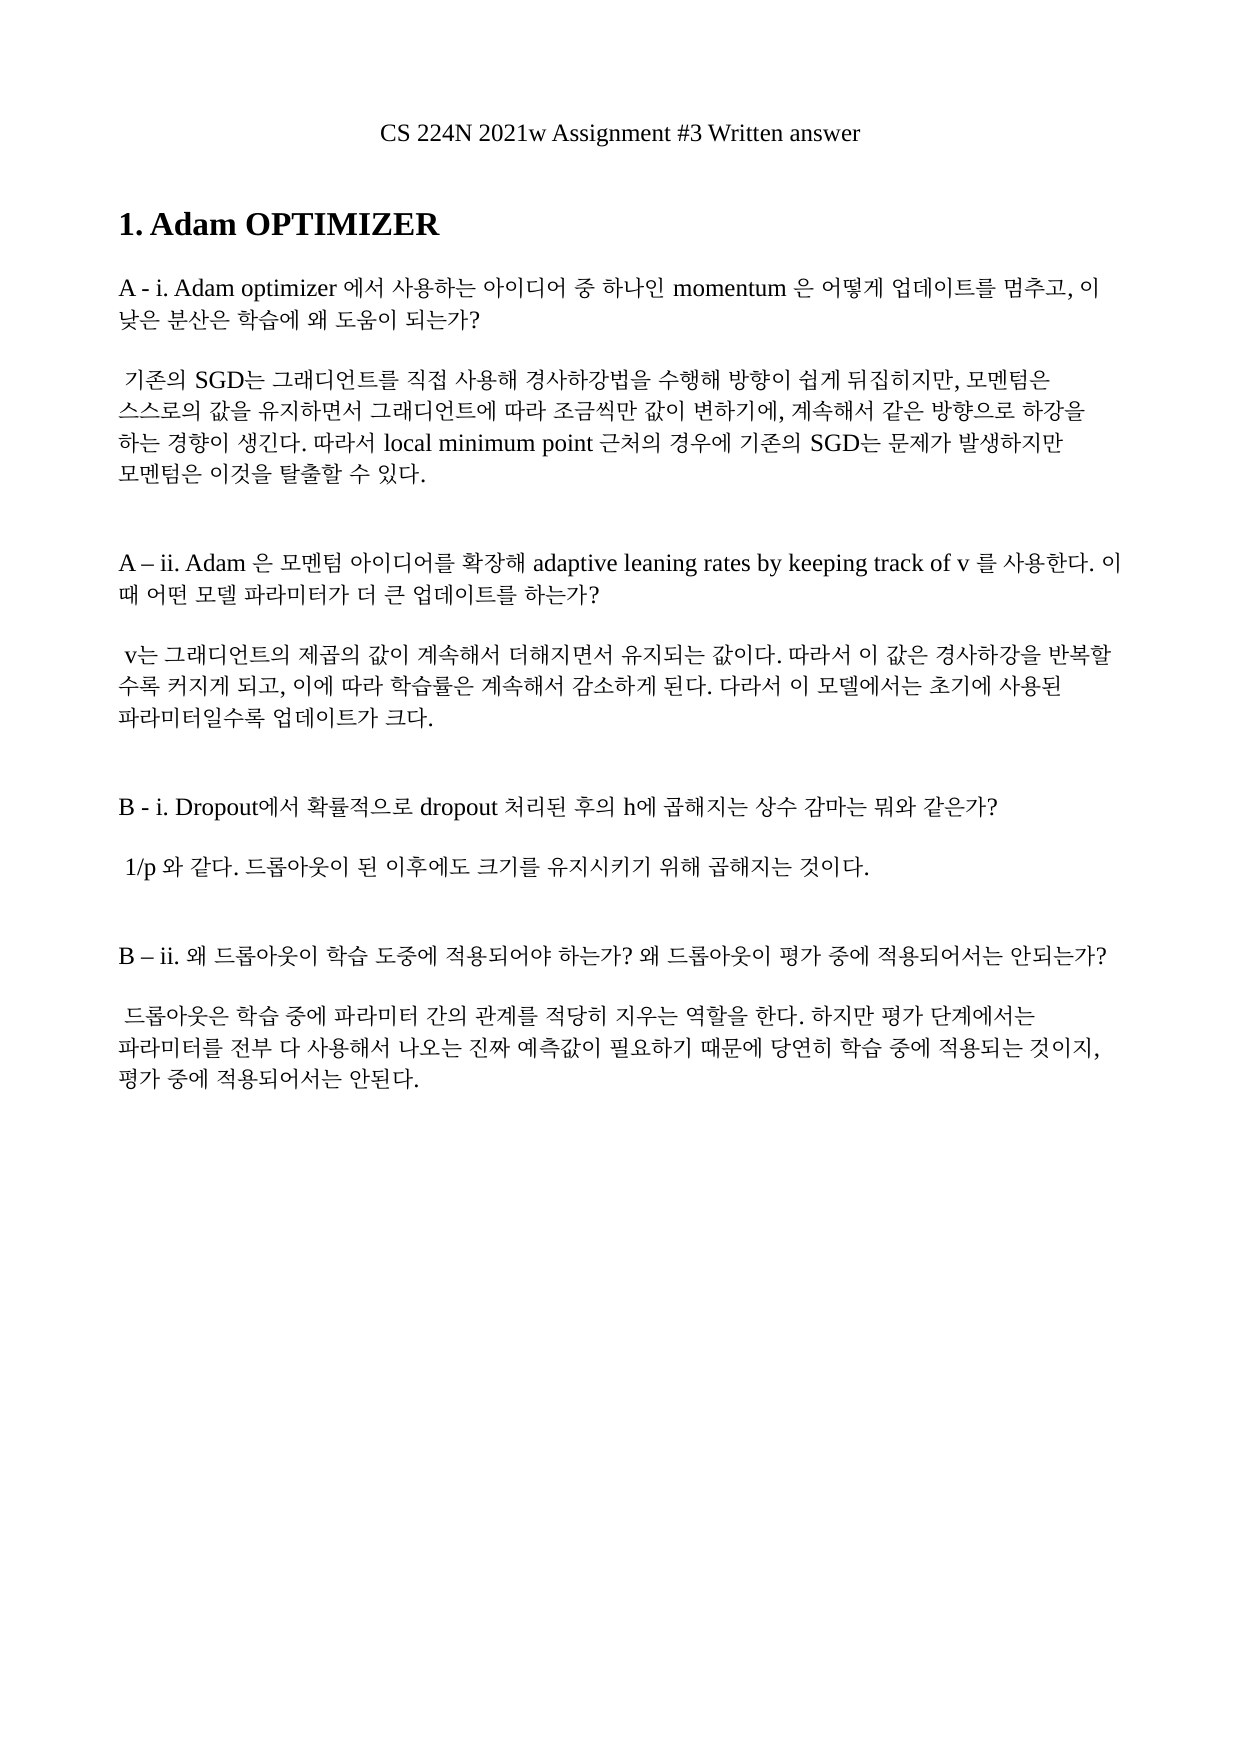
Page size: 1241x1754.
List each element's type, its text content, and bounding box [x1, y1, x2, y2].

text A - i. Adam optimizer 에서 사용하는 아이디어 중 하나인 momentum 은 어떻게 업데이트를 멈추고, 이 낮은 분산은 학습에 왜 도움이 되는가? [118, 271, 1122, 334]
text B - i. Dropout에서 확률적으로 dropout 처리된 후의 h에 곱해지는 상수 감마는 뭐와 같은가? [118, 790, 1122, 821]
text 드롭아웃은 학습 중에 파라미터 간의 관계를 적당히 지우는 역할을 한다. 하지만 평가 단계에서는 파라미터를 전부 다 사용해서 나오는 진짜 예측값이 필요하기 때문에 당연히 학습 중에 적용되는 것이지, 평가 중에 적용되어서는 안된다. [118, 999, 1122, 1094]
text 기존의 SGD는 그래디언트를 직접 사용해 경사하강법을 수행해 방향이 쉽게 뒤집히지만, 모멘텀은 스스로의 값을 유지하면서 그래디언트에 따라 조금씩만 값이 변하기에, 계속해서 같은 방향으로 하강을 하는 경향이 생긴다. 따라서 local minimum point 근처의 경우에 기존의 SGD는 문제가 발생하지만 모멘텀은 이것을 탈출할 수 있다. [118, 363, 1122, 489]
text 1. Adam OPTIMIZER [118, 204, 1122, 243]
text B – ii. 왜 드롭아웃이 학습 도중에 적용되어야 하는가? 왜 드롭아웃이 평가 중에 적용되어서는 안되는가? [118, 939, 1122, 971]
text 1/p 와 같다. 드롭아웃이 된 이후에도 크기를 유지시키기 위해 곱해지는 것이다. [118, 850, 1122, 882]
text v는 그래디언트의 제곱의 값이 계속해서 더해지면서 유지되는 값이다. 따라서 이 값은 경사하강을 반복할 수록 커지게 되고, 이에 따라 학습률은 계속해서 감소하게 된다. 다라서 이 모델에서는 초기에 사용된 파라미터일수록 업데이트가 크다. [118, 638, 1122, 732]
text A – ii. Adam 은 모멘텀 아이디어를 확장해 adaptive leaning rates by keeping track of v 를 사용한다. 이 때 어떤 모델 파라미터가 더 큰 업데이트를 하는가? [118, 546, 1122, 609]
text CS 224N 2021w Assignment #3 Written answer [118, 118, 1122, 147]
